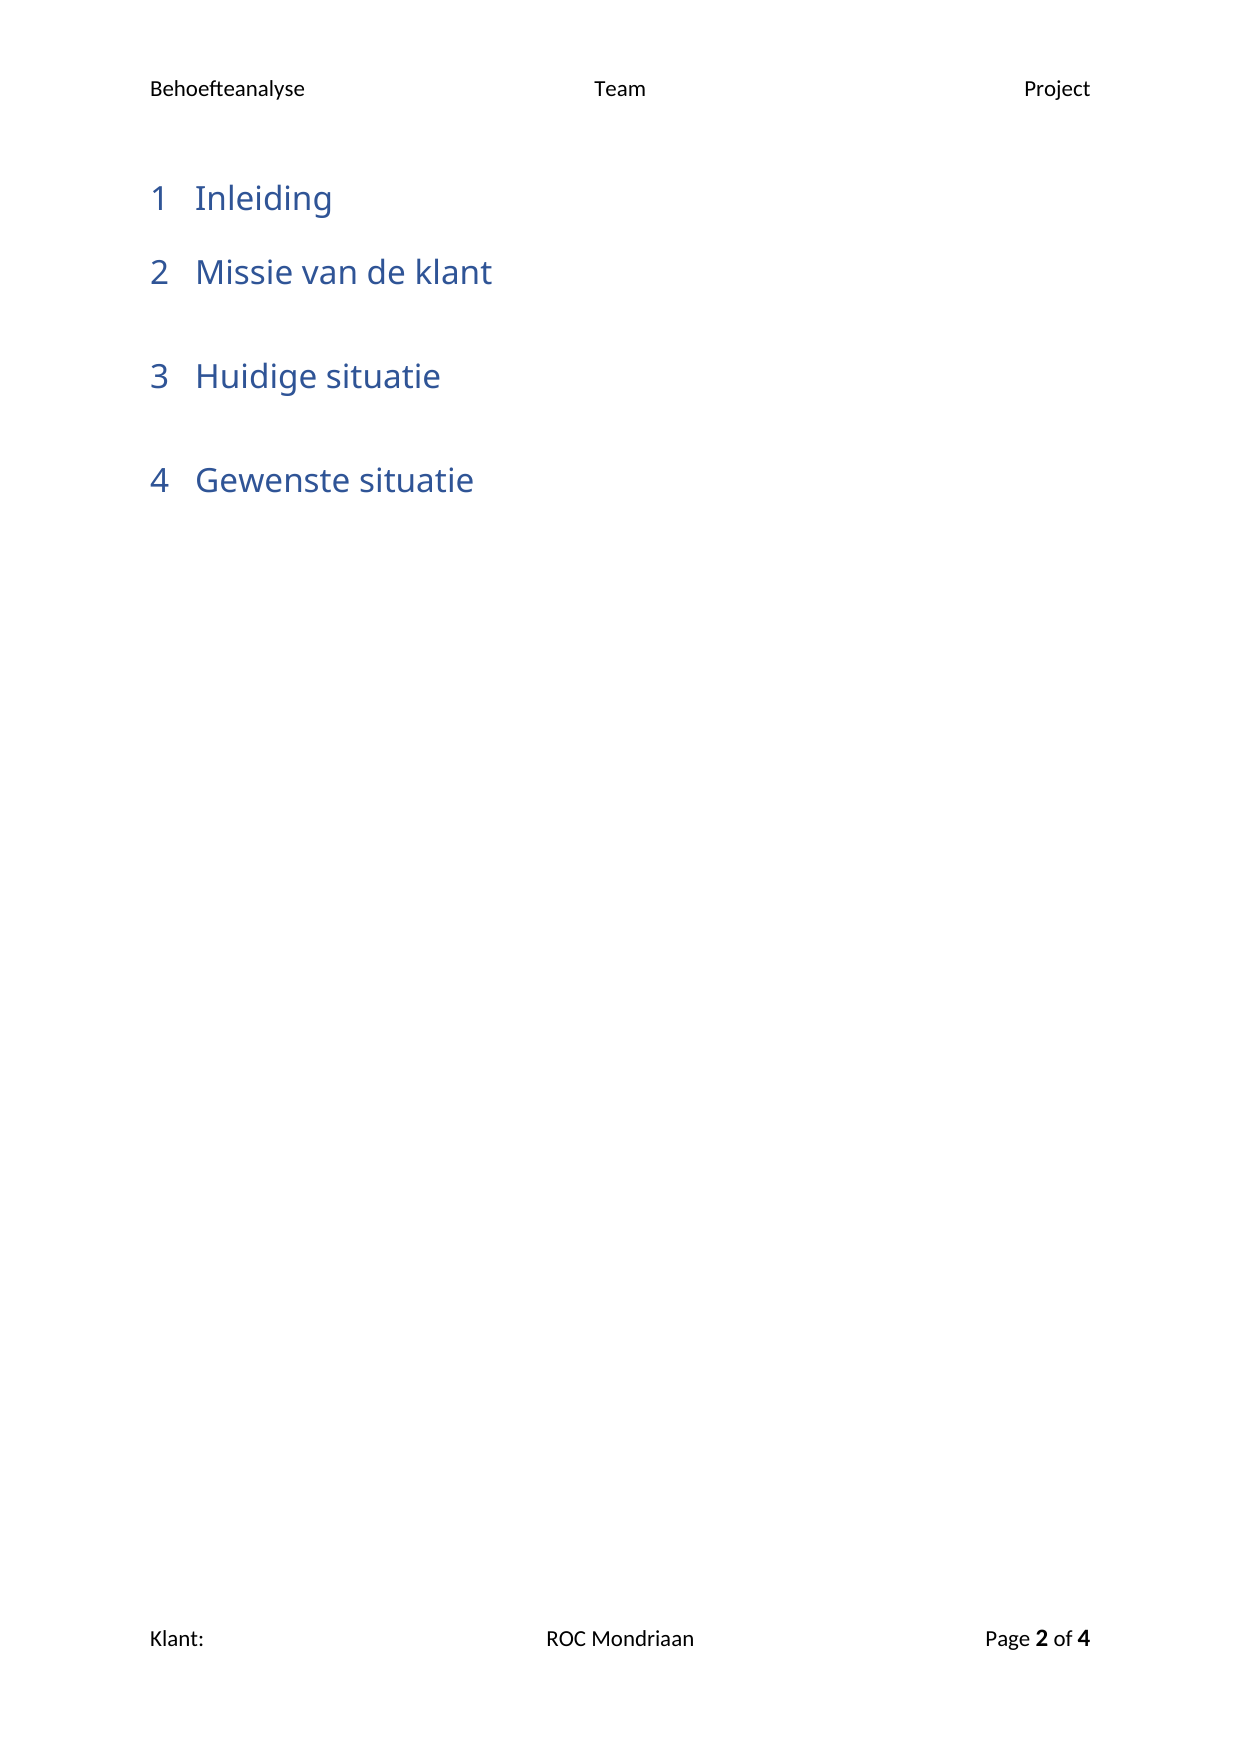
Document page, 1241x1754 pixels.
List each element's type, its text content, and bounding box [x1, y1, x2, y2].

subtitle Inleiding [150, 175, 1090, 220]
subtitle Huidige situatie [150, 353, 1090, 398]
subtitle Missie van de klant [150, 249, 1090, 294]
subtitle Gewenste situatie [150, 457, 1090, 503]
